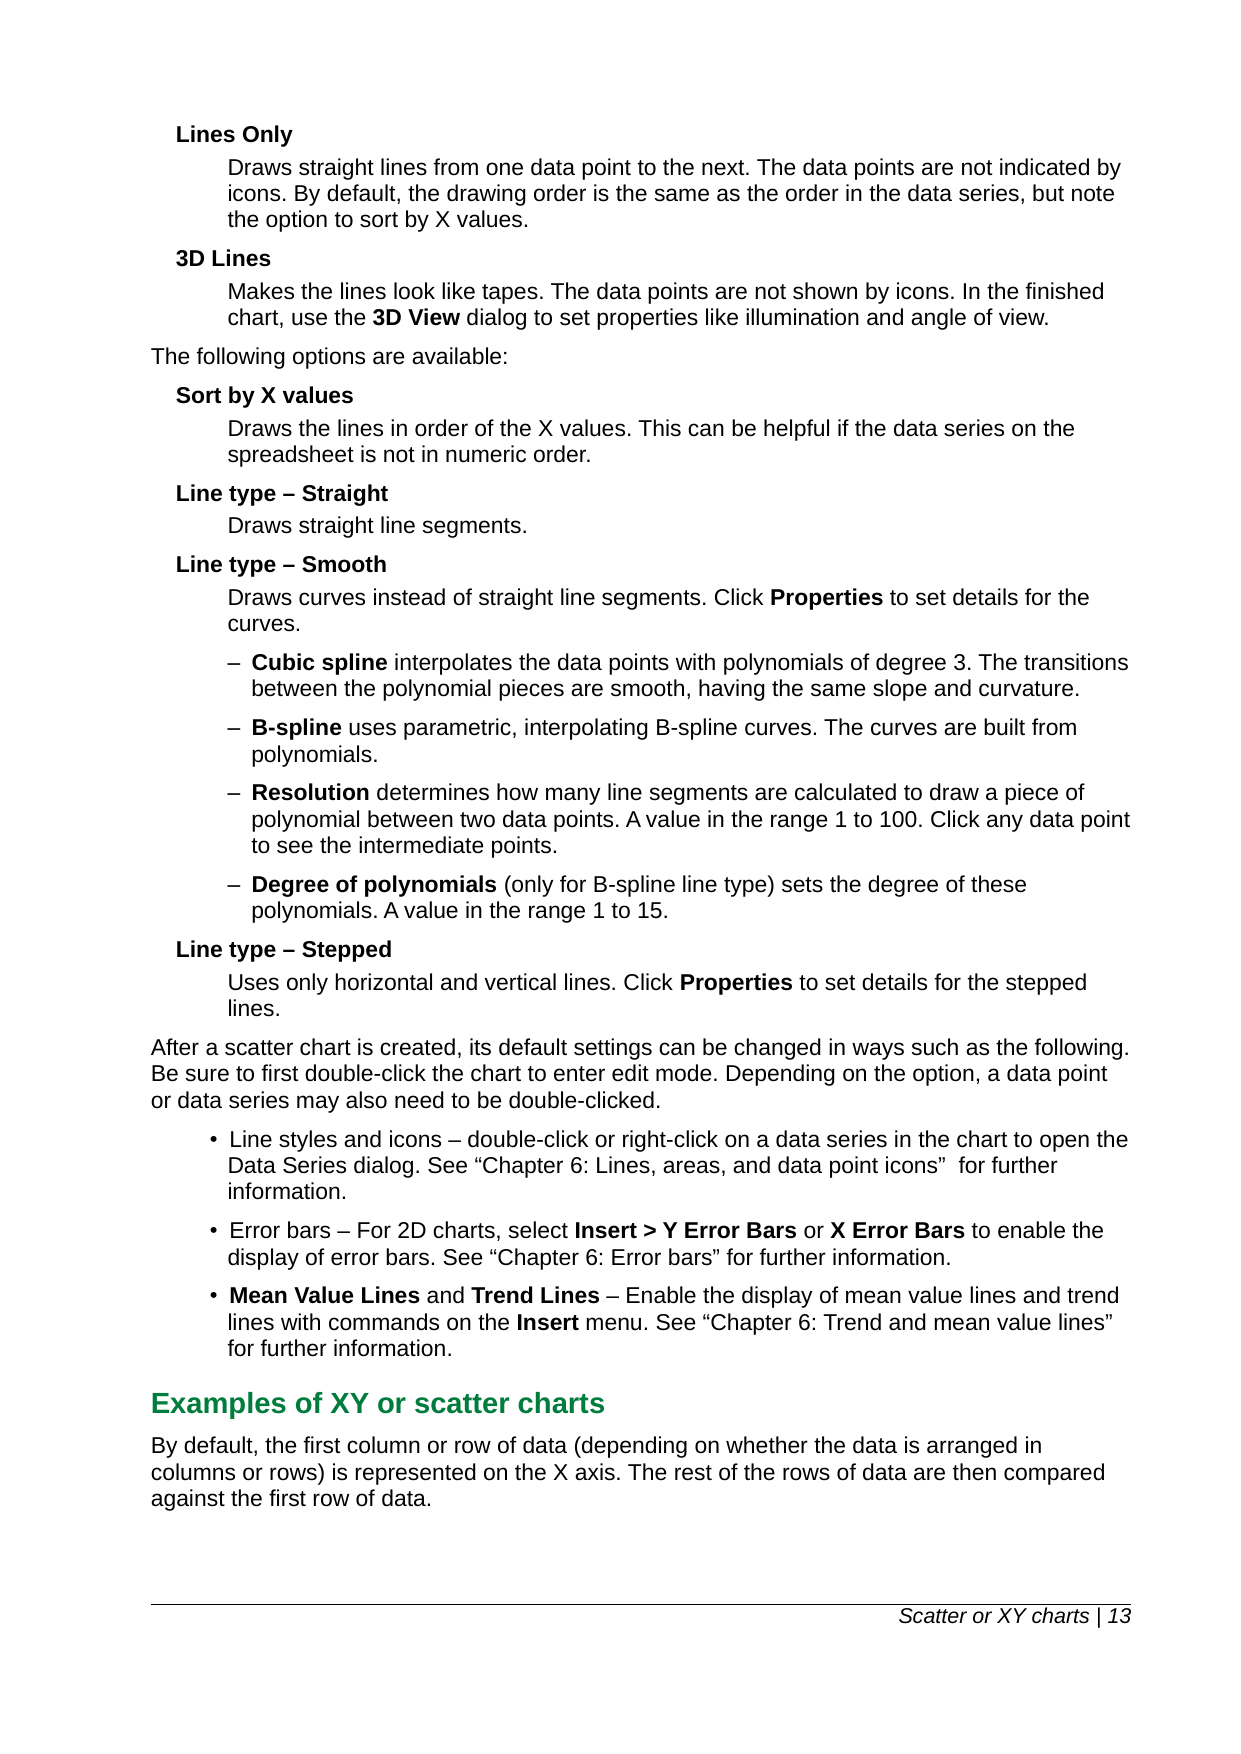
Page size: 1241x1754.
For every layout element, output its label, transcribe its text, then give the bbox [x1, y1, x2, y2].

text By default, the first column or row of data (depending on whether the data is arranged in columns or rows) is represented on the X axis. The rest of the rows of data are then compared against the first row of data. [151, 1432, 1131, 1511]
list After a scatter chart is created, its default settings can be changed in ways such as the following. Be sure to first double-click the chart to enter edit mode. Depending on the option, a data point or data series may also need to be double-clicked. [151, 1034, 1131, 1113]
text Draws curves instead of straight line segments. Click Properties to set details for the curves. [227, 584, 1131, 636]
list Resolution determines how many line segments are calculated to draw a piece of polynomial between two data points. A value in the range 1 to 100. Click any data point to see the intermediate points. [227, 779, 1131, 858]
list Mean Value Lines and Trend Lines – Enable the display of mean value lines and trend lines with commands on the Insert menu. See “Chapter 6: Trend and mean value lines” for further information. [209, 1282, 1131, 1361]
text Line type – Smooth [176, 551, 1131, 577]
text Draws straight lines from one data point to the next. The data points are not indicated by icons. By default, the drawing order is the same as the order in the data series, but note the option to sort by X values. [227, 154, 1131, 233]
text Draws straight line segments. [227, 512, 1131, 539]
text 3D Lines [176, 245, 1131, 272]
list Cubic spline interpolates the data points with polynomials of degree 3. The transitions between the polynomial pieces are smooth, having the same slope and curvature. [227, 649, 1131, 702]
text Line type – Stepped [176, 936, 1131, 962]
list B-spline uses parametric, interpolating B-spline curves. The curves are built from polynomials. [227, 714, 1131, 767]
list Degree of polynomials (only for B-spline line type) sets the degree of these polynomials. A value in the range 1 to 15. [227, 871, 1131, 924]
subtitle Examples of XY or scatter charts [151, 1386, 1131, 1420]
text Uses only horizontal and vertical lines. Click Properties to set details for the stepped lines. [227, 969, 1131, 1021]
text Line type – Straight [176, 480, 1131, 506]
text Makes the lines look like tapes. The data points are not shown by icons. In the finished chart, use the 3D View dialog to set properties like illumination and angle of view. [227, 278, 1131, 331]
text Lines Only [176, 121, 1131, 147]
text Sort by X values [176, 382, 1131, 408]
text Draws the lines in order of the X values. This can be helpful if the data series on the spreadsheet is not in numeric order. [227, 414, 1131, 467]
list The following options are available: [151, 343, 1131, 369]
list Error bars – For 2D charts, select Insert > Y Error Bars or X Error Bars to enable the display of error bars. See “Chapter 6: Error bars” for further information. [209, 1217, 1131, 1270]
list Line styles and icons – double-click or right-click on a data series in the chart to open the Data Series dialog. See “Chapter 6: Lines, areas, and data point icons” for further information. [209, 1126, 1131, 1204]
